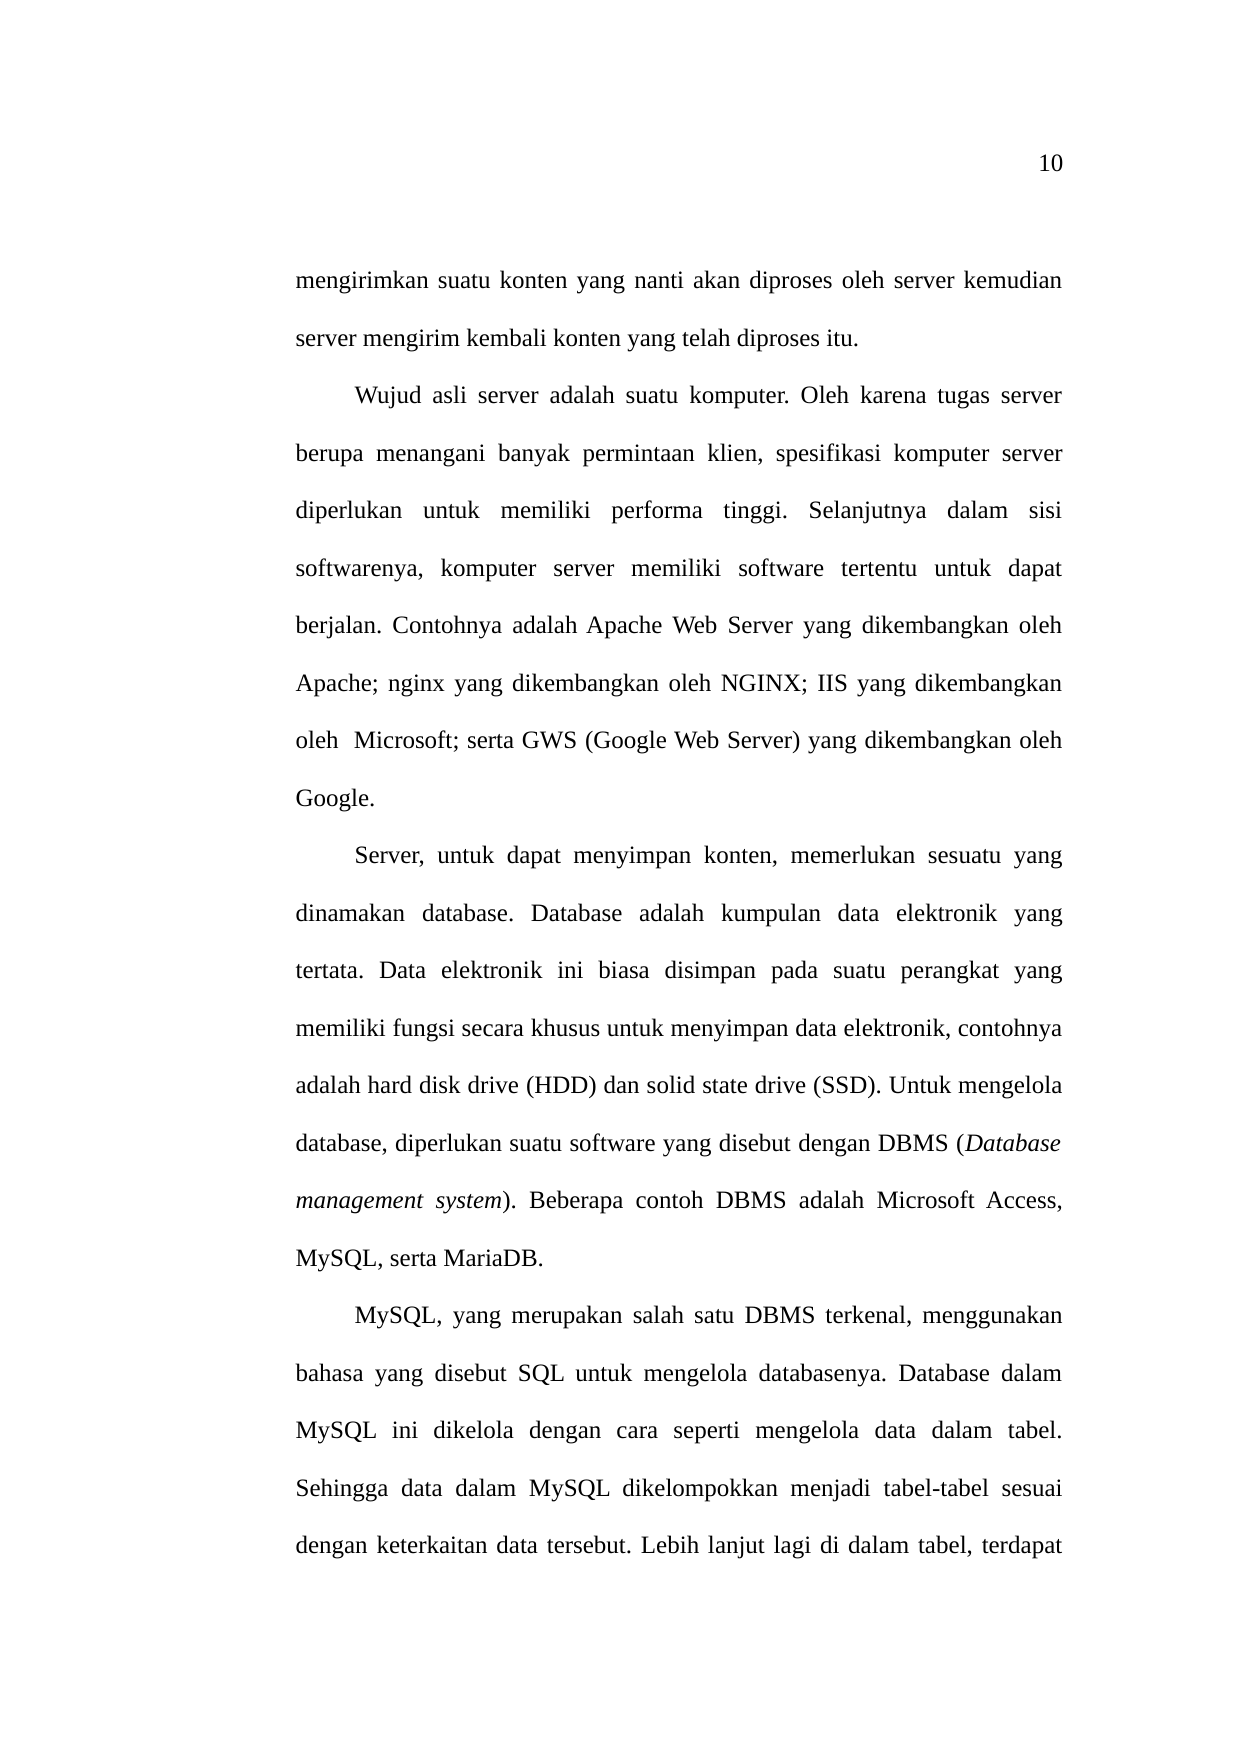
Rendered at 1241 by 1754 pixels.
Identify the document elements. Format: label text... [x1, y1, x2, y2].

text Server, untuk dapat menyimpan konten, memerlukan sesuatu yang dinamakan database. Database adalah kumpulan data elektronik yang tertata. Data elektronik ini biasa disimpan pada suatu perangkat yang memiliki fungsi secara khusus untuk menyimpan data elektronik, contohnya adalah hard disk drive (HDD) dan solid state drive (SSD). Untuk mengelola database, diperlukan suatu software yang disebut dengan DBMS (Database management system). Beberapa contoh DBMS adalah Microsoft Access, MySQL, serta MariaDB. [295, 841, 1063, 1272]
text Wujud asli server adalah suatu komputer. Oleh karena tugas server berupa menangani banyak permintaan klien, spesifikasi komputer server diperlukan untuk memiliki performa tinggi. Selanjutnya dalam sisi softwarenya, komputer server memiliki software tertentu untuk dapat berjalan. Contohnya adalah Apache Web Server yang dikembangkan oleh Apache; nginx yang dikembangkan oleh NGINX; IIS yang dikembangkan oleh Microsoft; serta GWS (Google Web Server) yang dikembangkan oleh Google. [295, 381, 1063, 812]
text mengirimkan suatu konten yang nanti akan diproses oleh server kemudian server mengirim kembali konten yang telah diproses itu. [295, 266, 1063, 352]
text MySQL, yang merupakan salah satu DBMS terkenal, menggunakan bahasa yang disebut SQL untuk mengelola databasenya. Database dalam MySQL ini dikelola dengan cara seperti mengelola data dalam tabel. Sehingga data dalam MySQL dikelompokkan menjadi tabel-tabel sesuai dengan keterkaitan data tersebut. Lebih lanjut lagi di dalam tabel, terdapat [295, 1301, 1063, 1559]
